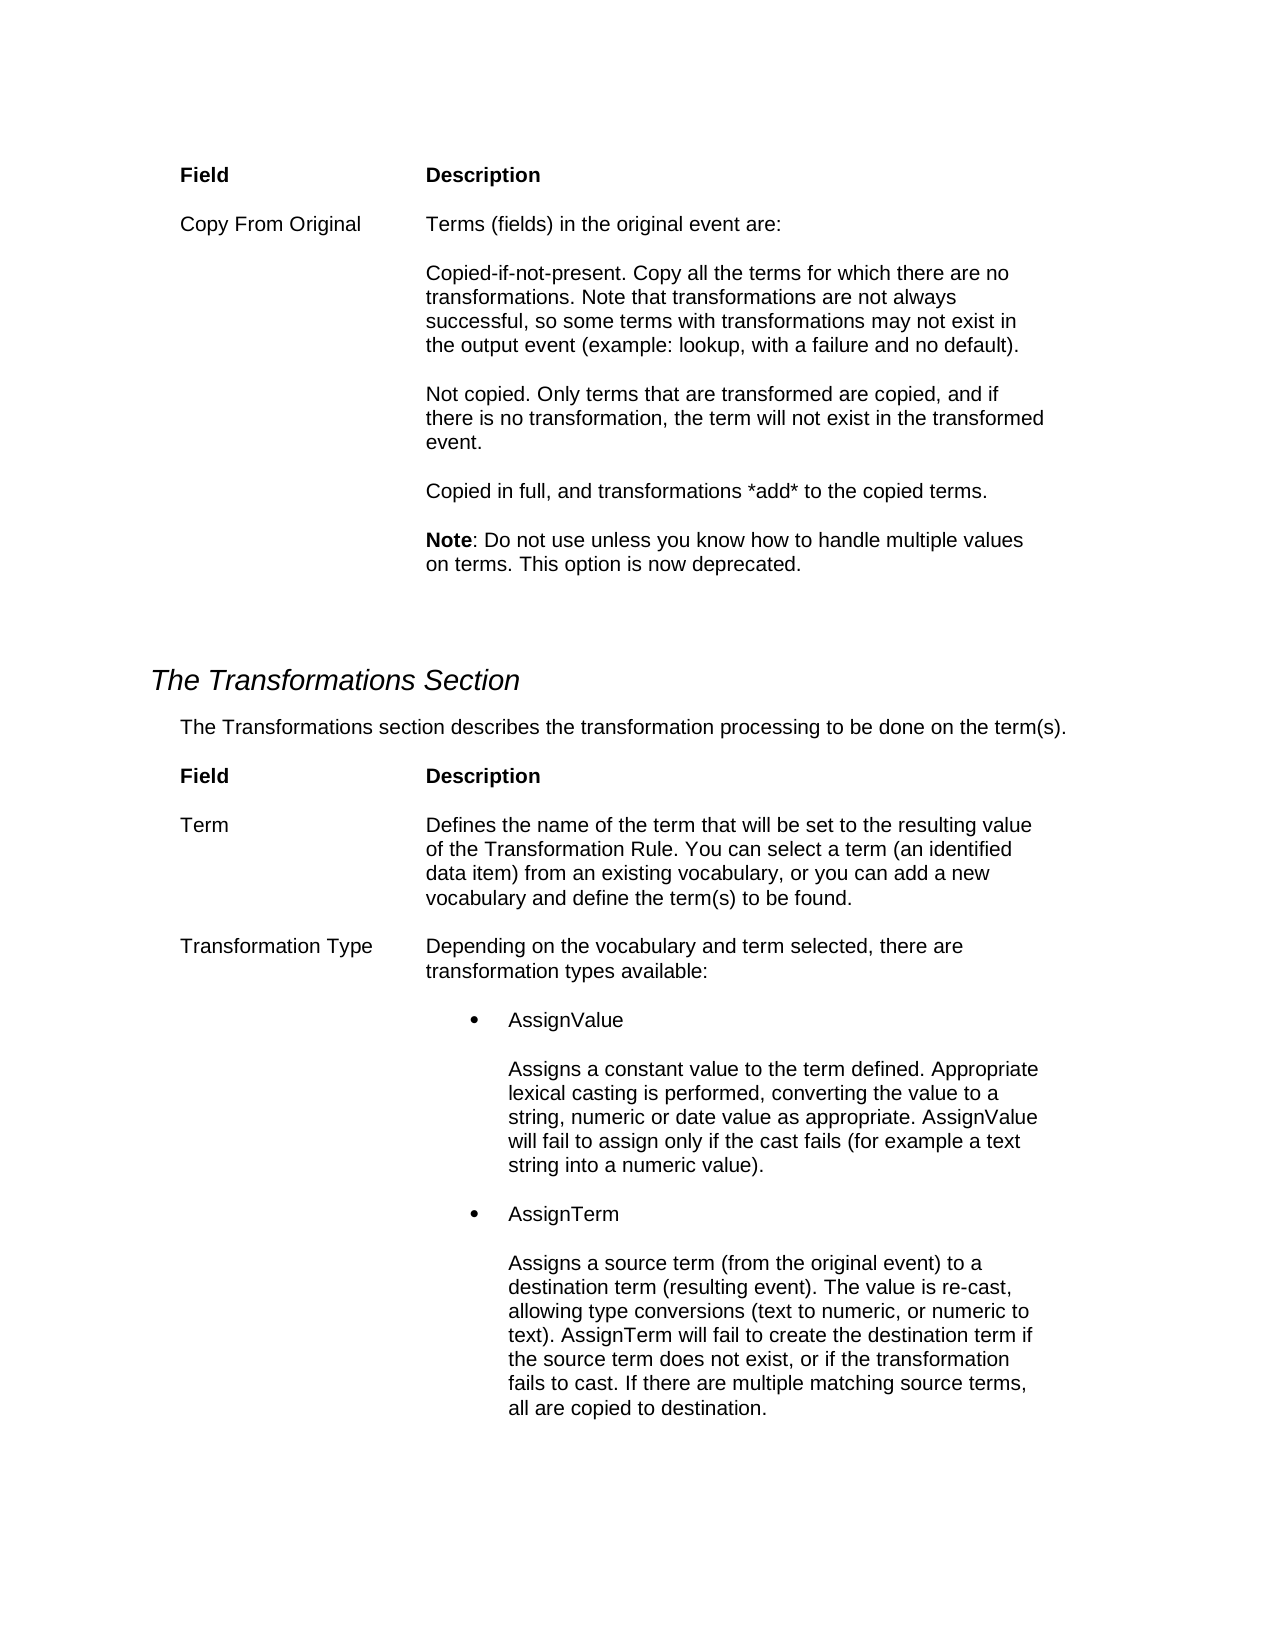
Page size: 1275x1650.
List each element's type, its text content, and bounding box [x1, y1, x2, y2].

table_header Field [139, 150, 384, 199]
text The Transformations section describes the transformation processing to be done on the term(s). [180, 715, 1125, 739]
table_header Field [139, 752, 384, 801]
subtitle The Transformations Section [150, 663, 1125, 696]
table_header Description [384, 150, 1061, 199]
table_cell Copy From Original [139, 199, 384, 589]
table_cell Transformation Type [139, 922, 384, 1432]
table_header Description [384, 752, 1061, 801]
table_cell Term [139, 801, 384, 922]
table_cell Defines the name of the term that will be set to the resulting value of the Transformation Rule. You can select a term (an identified data item) from an existing vocabulary, or you can add a new vocabulary and define the term(s) to be found. [384, 801, 1061, 922]
table_cell Depending on the vocabulary and term selected, there are transformation types available: AssignValue Assigns a constant value to the term defined. Appropriate lexical casting is performed, converting the value to a string, numeric or date value as appropriate. AssignValue will fail to assign only if the cast fails (for example a text string into a numeric value). AssignTerm Assigns a source term (from the original event) to a destination term (resulting event). The value is re-cast, allowing type conversions (text to numeric, or numeric to text). AssignTerm will fail to create the destination term if the source term does not exist, or if the transformation fails to cast. If there are multiple matching source terms, all are copied to destination. Lookup Applies a regular expression (optional) with a format string (optional, default $&) to a source term (the original event), producing a key. The key is applied (case sensitive) against a table of key/value pairs. If a matching key is found, the value is used. If a key is not found, one of the default actions is taken. If the key is left undefined, the original (pre-regex) value is used with the regex 'p'd (post-regex) value, and a fixed value is used. The result is cast and assigned. Lookup is repeated for each matching source term. Rules [StopOnFirstMatch] Rules will either execute through all rules in a transformation, or stop on the first successfully matched rule. The source term (original event), is matched against a comparison, which can be any of the normal comparisons, true/false/defined/less-than/is-equal/etc... If the comparison succeeds, the SetValue is assigned like AssignValue. If the comparison fails, the regex is evaluated, and SetValue defines the output format. Note: Not-RegExp assigns SetValue as a literal, since the regex failed. Note: To copy source-term value(s), use RegExp with ".*" (true will assign a literal value). If source term has multiple values, the rule is applied to each value individually (StopOnFirstMatch does not apply to multiple term values). If a rule was successful (even for one term value), and StopOnFirstMatch was defined, processing of rules stops. Setting StopOnFirstMatch not true will cause many values to be compounded in a destination term. This setting is useful for "adding tags" to a term. Note: Use with caution! Assignment of values (SetValue or RegExp/format-output) is re-cast and assigned. Note. All rules, all conditions always use the source term from the original event. Multi-step, or progressive processing can only be done with successive separate Transform Reactors. Regex Uses a source term (must be of string type), and executes a number of regular expressions (with optional format strings). For each regular expression, if the expression fails, the source value (for the expression) is used instead of a transformed value. Expressions are executed for each value in the source term individually, and the resulting strings are copied to the destination term. Note: Both Lookup and Rules already have a regex, this is a serial regex. The non-use of StopOnFirstMatch (short-circuit) in Rules is available, and can be used when creating "tag lists" in terms. Do not, however, uncheck it if you don't know how to use the result. [384, 922, 1061, 1432]
table_cell Terms (fields) in the original event are: Copied-if-not-present. Copy all the terms for which there are no transformations. Note that transformations are not always successful, so some terms with transformations may not exist in the output event (example: lookup, with a failure and no default). Not copied. Only terms that are transformed are copied, and if there is no transformation, the term will not exist in the transformed event. Copied in full, and transformations *add* to the copied terms. Note: Do not use unless you know how to handle multiple values on terms. This option is now deprecated. [384, 199, 1061, 589]
